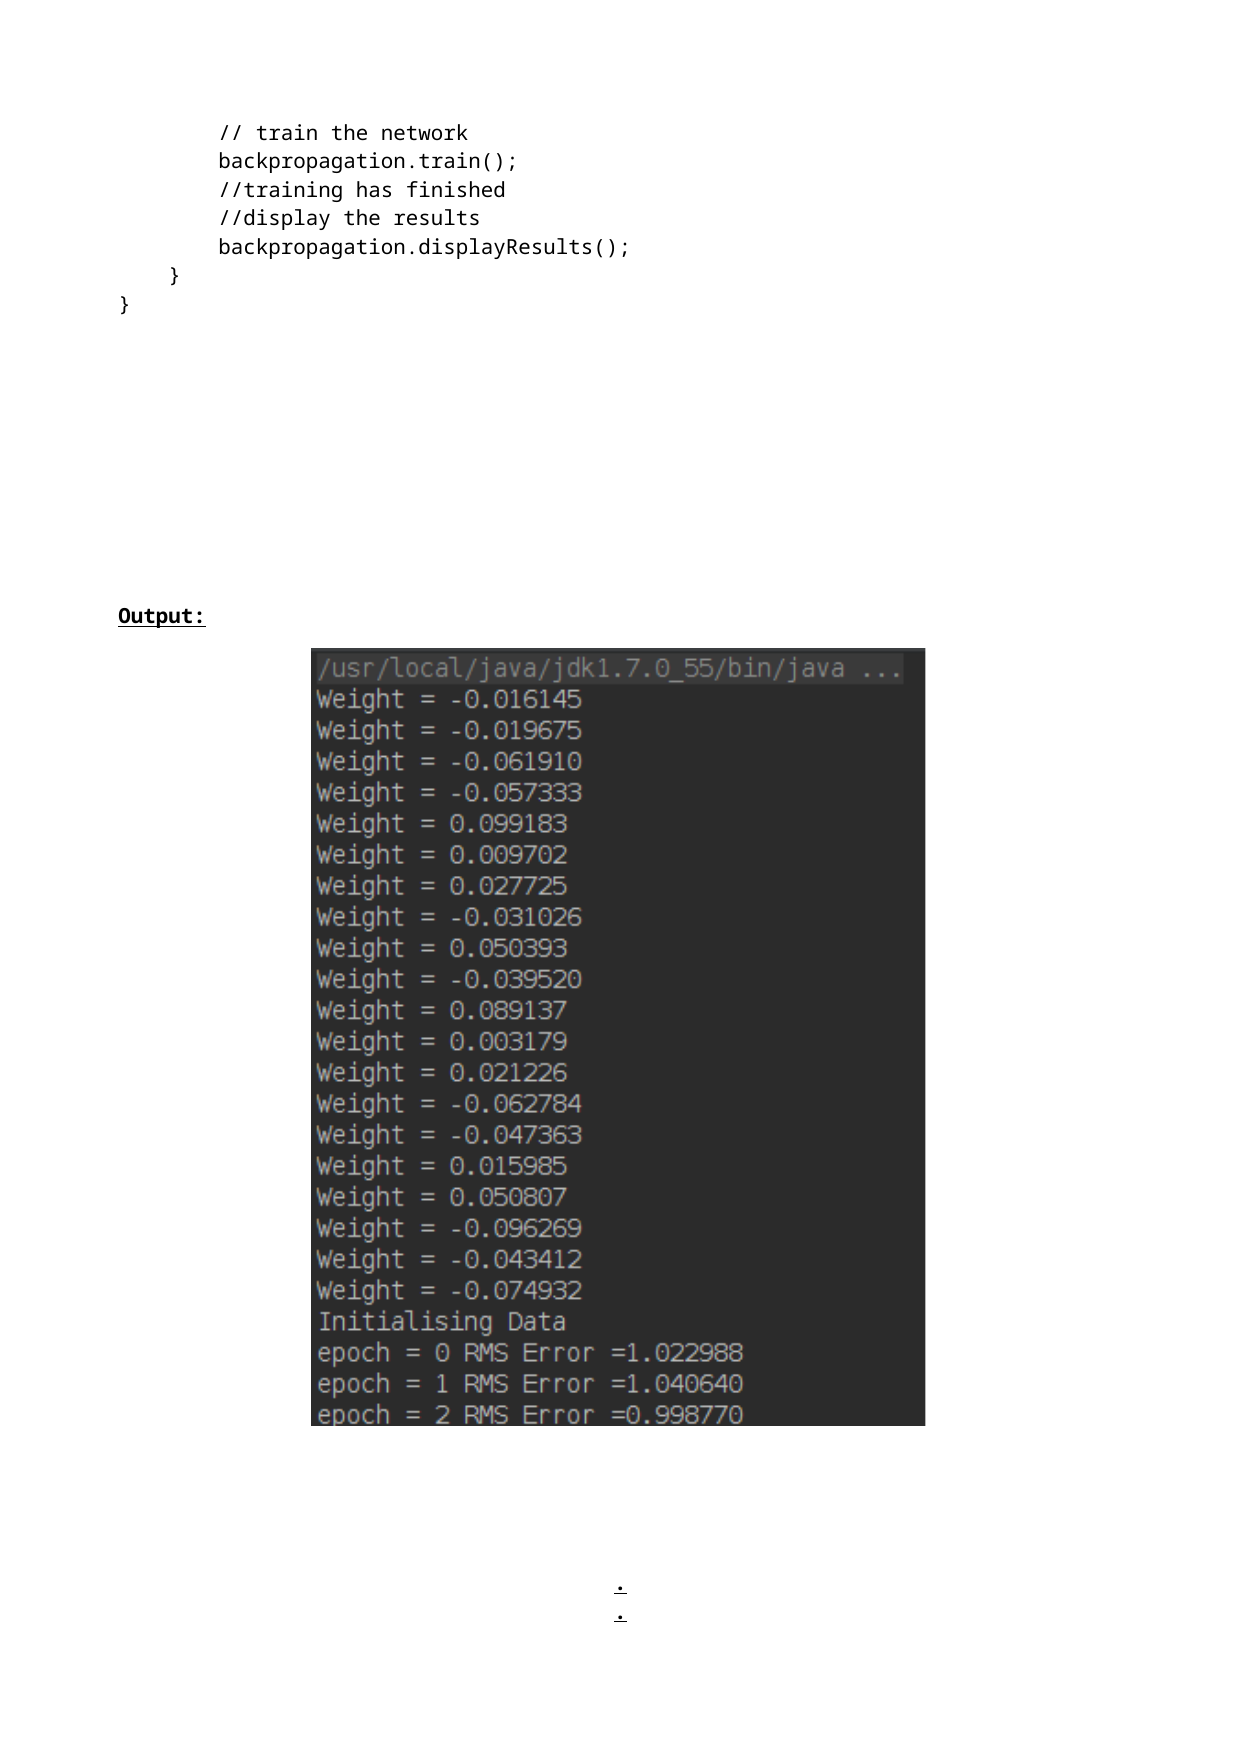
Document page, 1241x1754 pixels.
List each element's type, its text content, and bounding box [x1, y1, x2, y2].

text . [118, 1568, 1122, 1597]
text } [118, 260, 1122, 289]
text backpropagation.displayResults(); [118, 232, 1122, 260]
text //training has finished [118, 175, 1122, 203]
text Output: [118, 602, 1122, 630]
text } [118, 289, 1122, 317]
text // train the network [118, 118, 1122, 147]
text . [118, 1597, 1122, 1625]
picture [311, 648, 926, 1426]
text //display the results [118, 203, 1122, 232]
text backpropagation.train(); [118, 147, 1122, 175]
